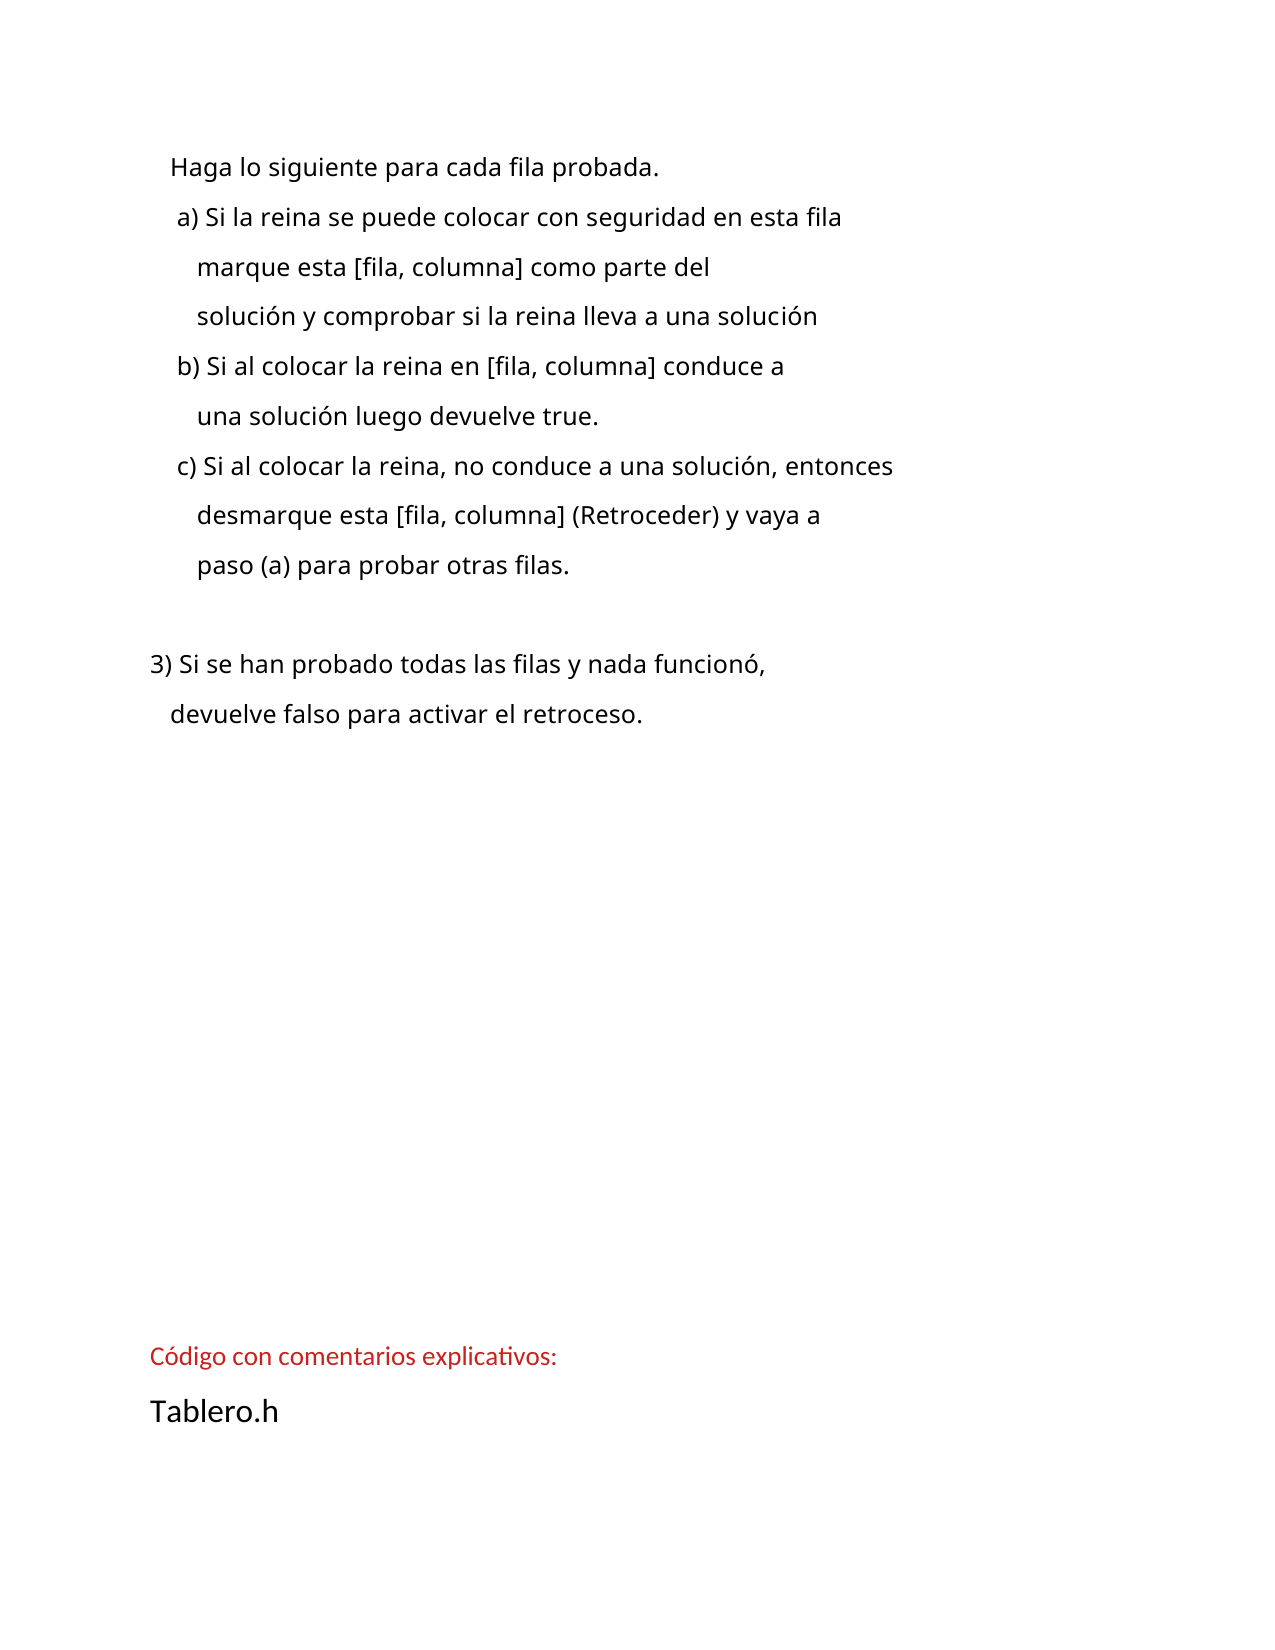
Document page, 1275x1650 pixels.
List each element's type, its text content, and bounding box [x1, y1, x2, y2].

text b) Si al colocar la reina en [fila, columna] conduce a [150, 349, 1125, 383]
text una solución luego devuelve true. [150, 398, 1125, 432]
text marque esta [fila, columna] como parte del [150, 249, 1125, 283]
text Código con comentarios explicativos: [150, 1339, 1125, 1372]
text paso (a) para probar otras filas. [150, 547, 1125, 582]
text Haga lo siguiente para cada fila probada. [150, 150, 1125, 184]
text Tablero.h [150, 1390, 1125, 1431]
text devuelve falso para activar el retroceso. [150, 697, 1125, 731]
text 3) Si se han probado todas las filas y nada funcionó, [150, 647, 1125, 681]
text c) Si al colocar la reina, no conduce a una solución, entonces [150, 448, 1125, 482]
text a) Si la reina se puede colocar con seguridad en esta fila [150, 200, 1125, 234]
text solución y comprobar si la reina lleva a una solución [150, 299, 1125, 333]
text desmarque esta [fila, columna] (Retroceder) y vaya a [150, 498, 1125, 532]
